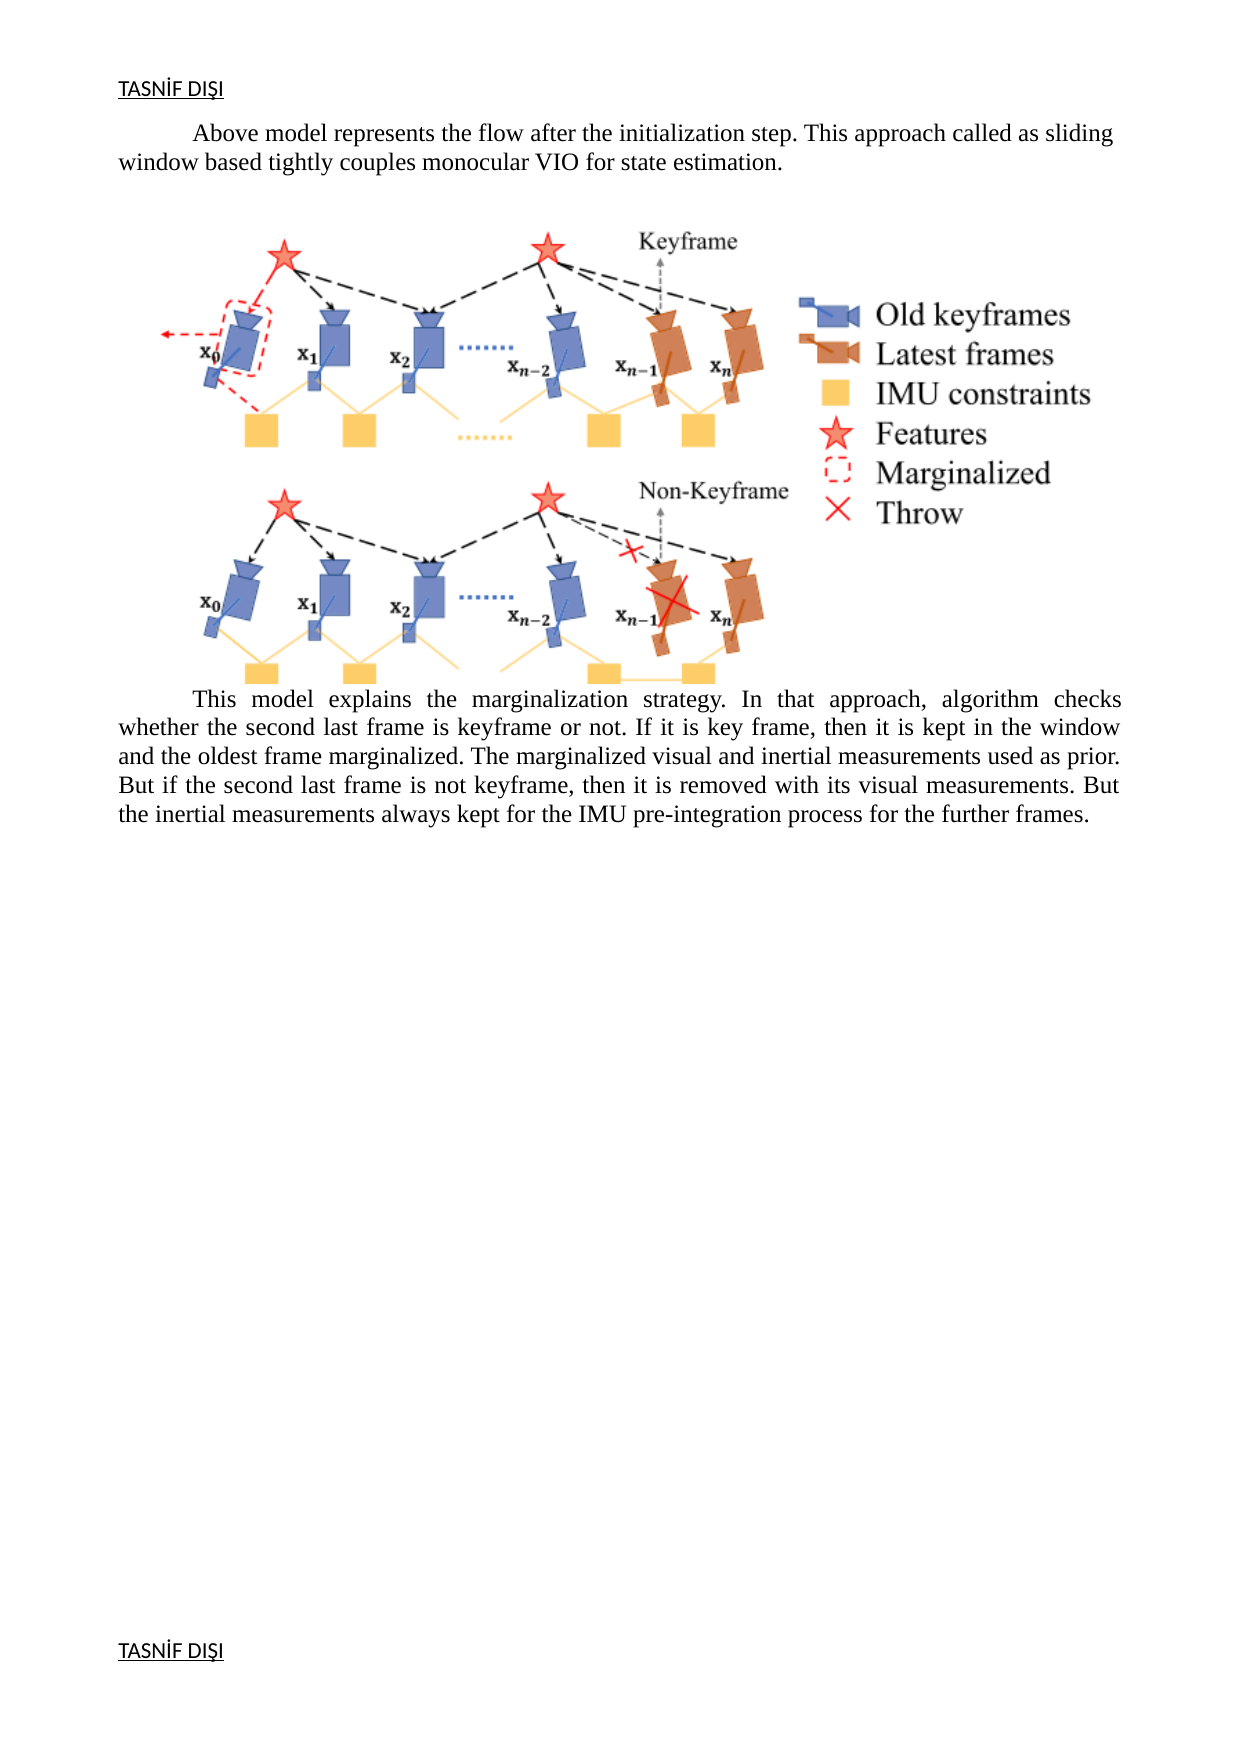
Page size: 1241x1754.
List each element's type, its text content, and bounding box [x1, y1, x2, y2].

text Above model represents the flow after the initialization step. This approach called as sliding window based tightly couples monocular VIO for state estimation. [118, 118, 1122, 176]
text Illustration 6: Adapted from "VINS-MONO: A Robust and Versatile Monocular Visual-Inertial State Estimator" by T. Qin, P. Li, and S. Shen, IEEE Transactions on Robotics, Vol. 34, No. 4, 2018 [118, 188, 1122, 211]
text This model explains the marginalization strategy. In that approach, algorithm checks whether the second last frame is keyframe or not. If it is key frame, then it is kept in the window and the oldest frame marginalized. The marginalized visual and inertial measurements used as prior. But if the second last frame is not keyframe, then it is removed with its visual measurements. But the inertial measurements always kept for the IMU pre-integration process for the further frames. [118, 684, 1122, 827]
picture [118, 211, 1122, 684]
